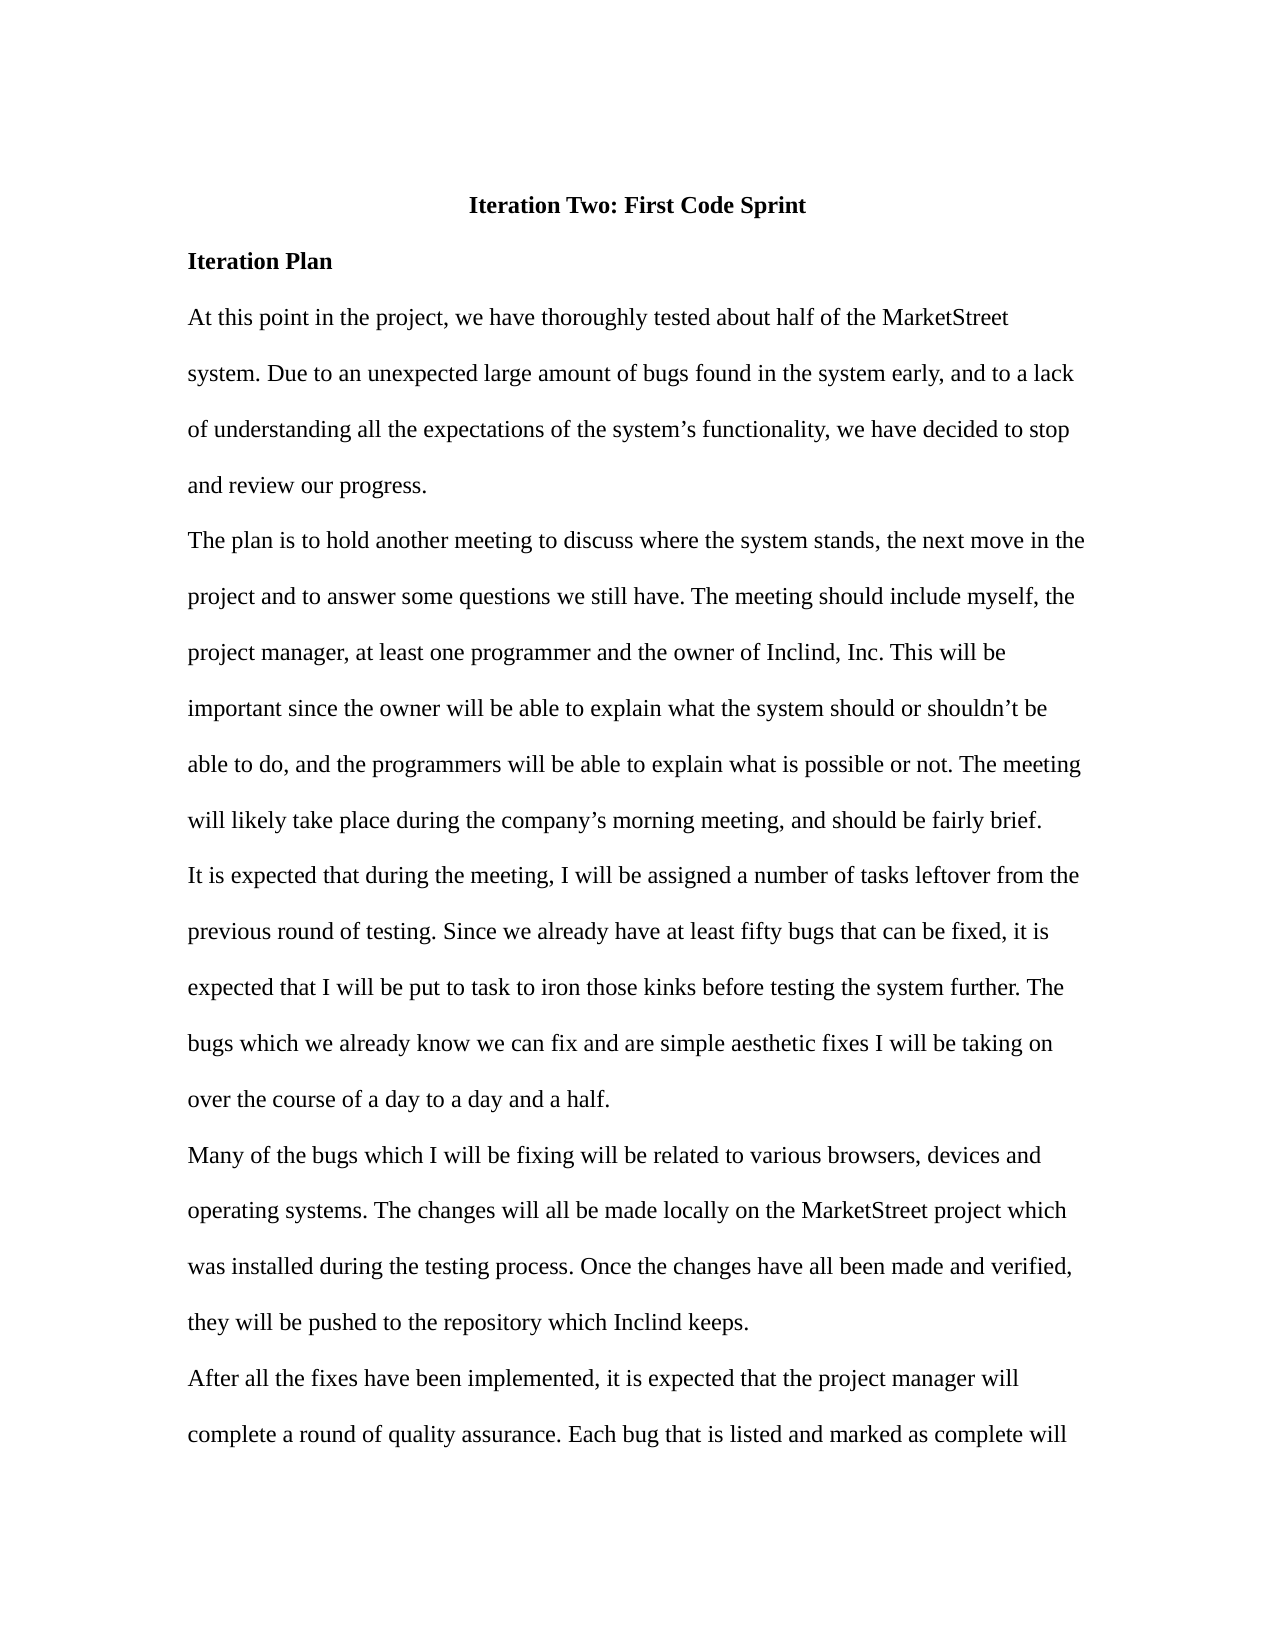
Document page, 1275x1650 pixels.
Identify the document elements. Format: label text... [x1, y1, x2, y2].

text Iteration Two: First Code Sprint [187, 191, 1087, 219]
text Many of the bugs which I will be fixing will be related to various browsers, devices and operating systems. The changes will all be made locally on the MarketStreet project which was installed during the testing process. Once the changes have all been made and verified, they will be pushed to the repository which Inclind keeps. [187, 1140, 1087, 1336]
text The plan is to hold another meeting to discuss where the system stands, the next move in the project and to answer some questions we still have. The meeting should include myself, the project manager, at least one programmer and the owner of Inclind, Inc. This will be important since the owner will be able to explain what the system should or shouldn’t be able to do, and the programmers will be able to explain what is possible or not. The meeting will likely take place during the company’s morning meeting, and should be fairly brief. [187, 526, 1087, 833]
text Iteration Plan [187, 247, 1087, 275]
text After all the fixes have been implemented, it is expected that the project manager will complete a round of quality assurance. Each bug that is listed and marked as complete will [187, 1364, 1087, 1447]
text It is expected that during the meeting, I will be assigned a number of tasks leftover from the previous round of testing. Since we already have at least fifty bugs that can be fixed, it is expected that I will be put to task to iron those kinks before testing the system further. The bugs which we already know we can fix and are simple aesthetic fixes I will be taking on over the course of a day to a day and a half. [187, 861, 1087, 1112]
text At this point in the project, we have thoroughly tested about half of the MarketStreet system. Due to an unexpected large amount of bugs found in the system early, and to a lack of understanding all the expectations of the system’s functionality, we have decided to stop and review our progress. [187, 303, 1087, 498]
